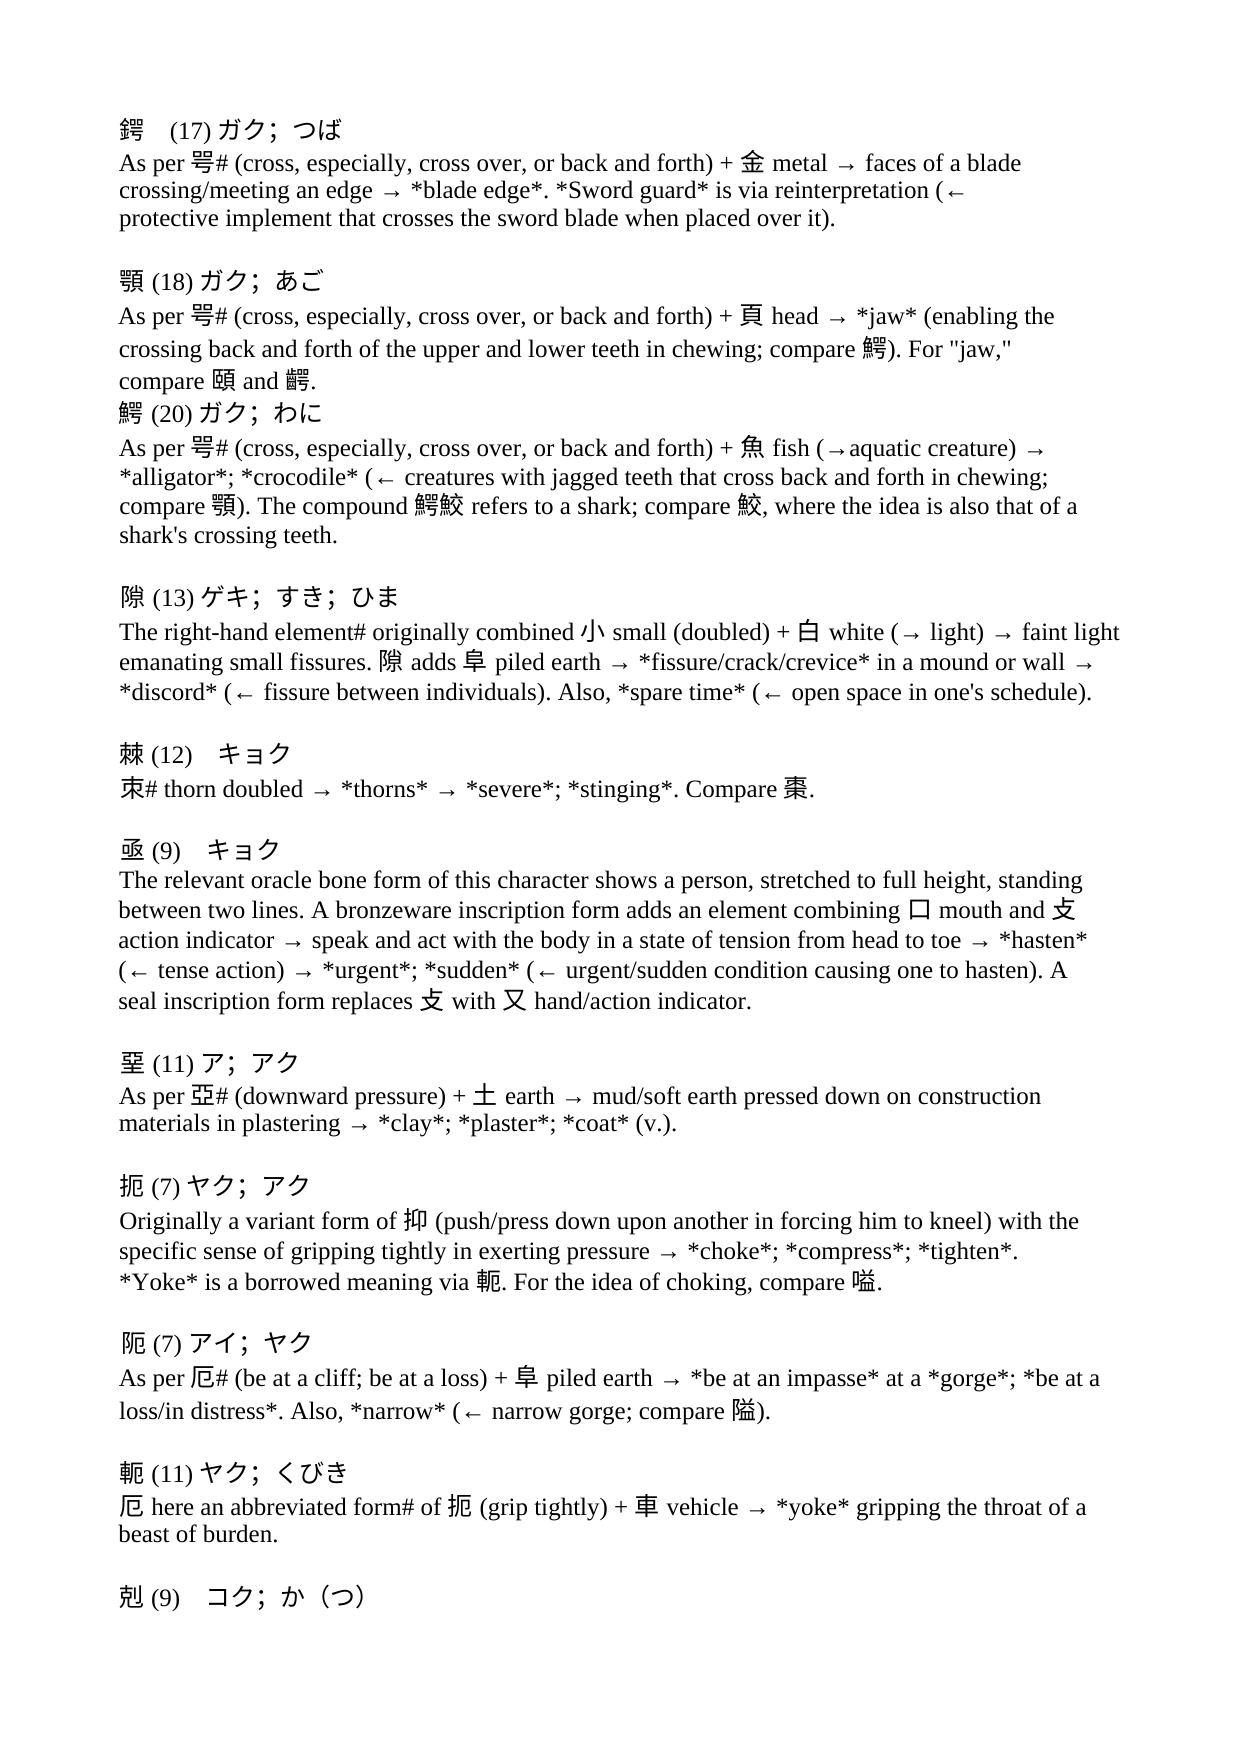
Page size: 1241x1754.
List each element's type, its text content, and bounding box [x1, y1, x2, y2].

text 堊 (11) ア；アク [120, 1048, 1123, 1077]
text The relevant oracle bone form of this character shows a person, stretched to full height, standing between two lines. A bronzeware inscription form adds an element combining 口 mouth and 攴 action indicator → speak and act with the body in a state of tension from head to toe → *hasten* (← tense action) → *urgent*; *sudden* (← urgent/sudden condition causing one to hasten). A seal inscription form replaces 攴 with 又 hand/action indicator. [118, 865, 1110, 1014]
text As per 咢# (cross, especially, cross over, or back and forth) + 魚 fish (→aquatic creature) → *alligator*; *crocodile* (← creatures with jagged teeth that cross back and forth in chewing; compare 顎). The compound 鰐鮫 refers to a shark; compare 鮫, where the idea is also that of a shark's crossing teeth. [118, 433, 1078, 549]
text 剋 (9) コク；か（つ） [119, 1583, 1123, 1612]
text 隙 (13) ゲキ；すき；ひま [121, 583, 1123, 611]
text As per 咢# (cross, especially, cross over, or back and forth) + 頁 head → *jaw* (enabling the crossing back and forth of the upper and lower teeth in chewing; compare 鰐). For "jaw," compare 頤 and 齶. [118, 301, 1103, 395]
text 厄 here an abbreviated form# of 扼 (grip tightly) + 車 vehicle → *yoke* gripping the throat of a beast of burden. [118, 1493, 1088, 1548]
text 棘 (12) キョク [119, 740, 1123, 768]
text 扼 (7) ヤク；アク [119, 1172, 1123, 1201]
text 顎 (18) ガク；あご [119, 267, 1123, 296]
text 軛 (11) ヤク；くびき [119, 1459, 1123, 1488]
text 鰐 (20) ガク；わに [119, 399, 1123, 428]
text As per 亞# (downward pressure) + 土 earth → mud/soft earth pressed down on construction materials in plastering → *clay*; *plaster*; *coat* (v.). [118, 1082, 1042, 1137]
text 阨 (7) アイ；ヤク [121, 1329, 1123, 1358]
text Originally a variant form of 抑 (push/press down upon another in forcing him to kneel) with the specific sense of gripping tightly in exerting pressure → *choke*; *compress*; *tighten*. *Yoke* is a borrowed meaning via 軛. For the idea of choking, compare 嗌. [119, 1206, 1101, 1295]
text 亟 (9) キョク [120, 836, 1123, 865]
text 朿# thorn doubled → *thorns* → *severe*; *stinging*. Compare 棗. [120, 774, 1123, 802]
text The right-hand element# originally combined 小 small (doubled) + 白 white (→ light) → faint light emanating small fissures. 隙 adds 阜 piled earth → *fissure/crack/crevice* in a mound or wall → *discord* (← fissure between individuals). Also, *spare time* (← open space in one's schedule). [119, 617, 1121, 706]
text As per 厄# (be at a cliff; be at a loss) + 阜 piled earth → *be at an impasse* at a *gorge*; *be at a loss/in distress*. Also, *narrow* (← narrow gorge; compare 隘). [118, 1363, 1100, 1425]
text As per 咢# (cross, especially, cross over, or back and forth) + 金 metal → faces of a blade crossing/meeting an edge → *blade edge*. *Sword guard* is via reinterpretation (← protective implement that crosses the sword blade when placed over it). [118, 149, 1074, 232]
text 鍔 (17) ガク；つば [119, 116, 1123, 144]
